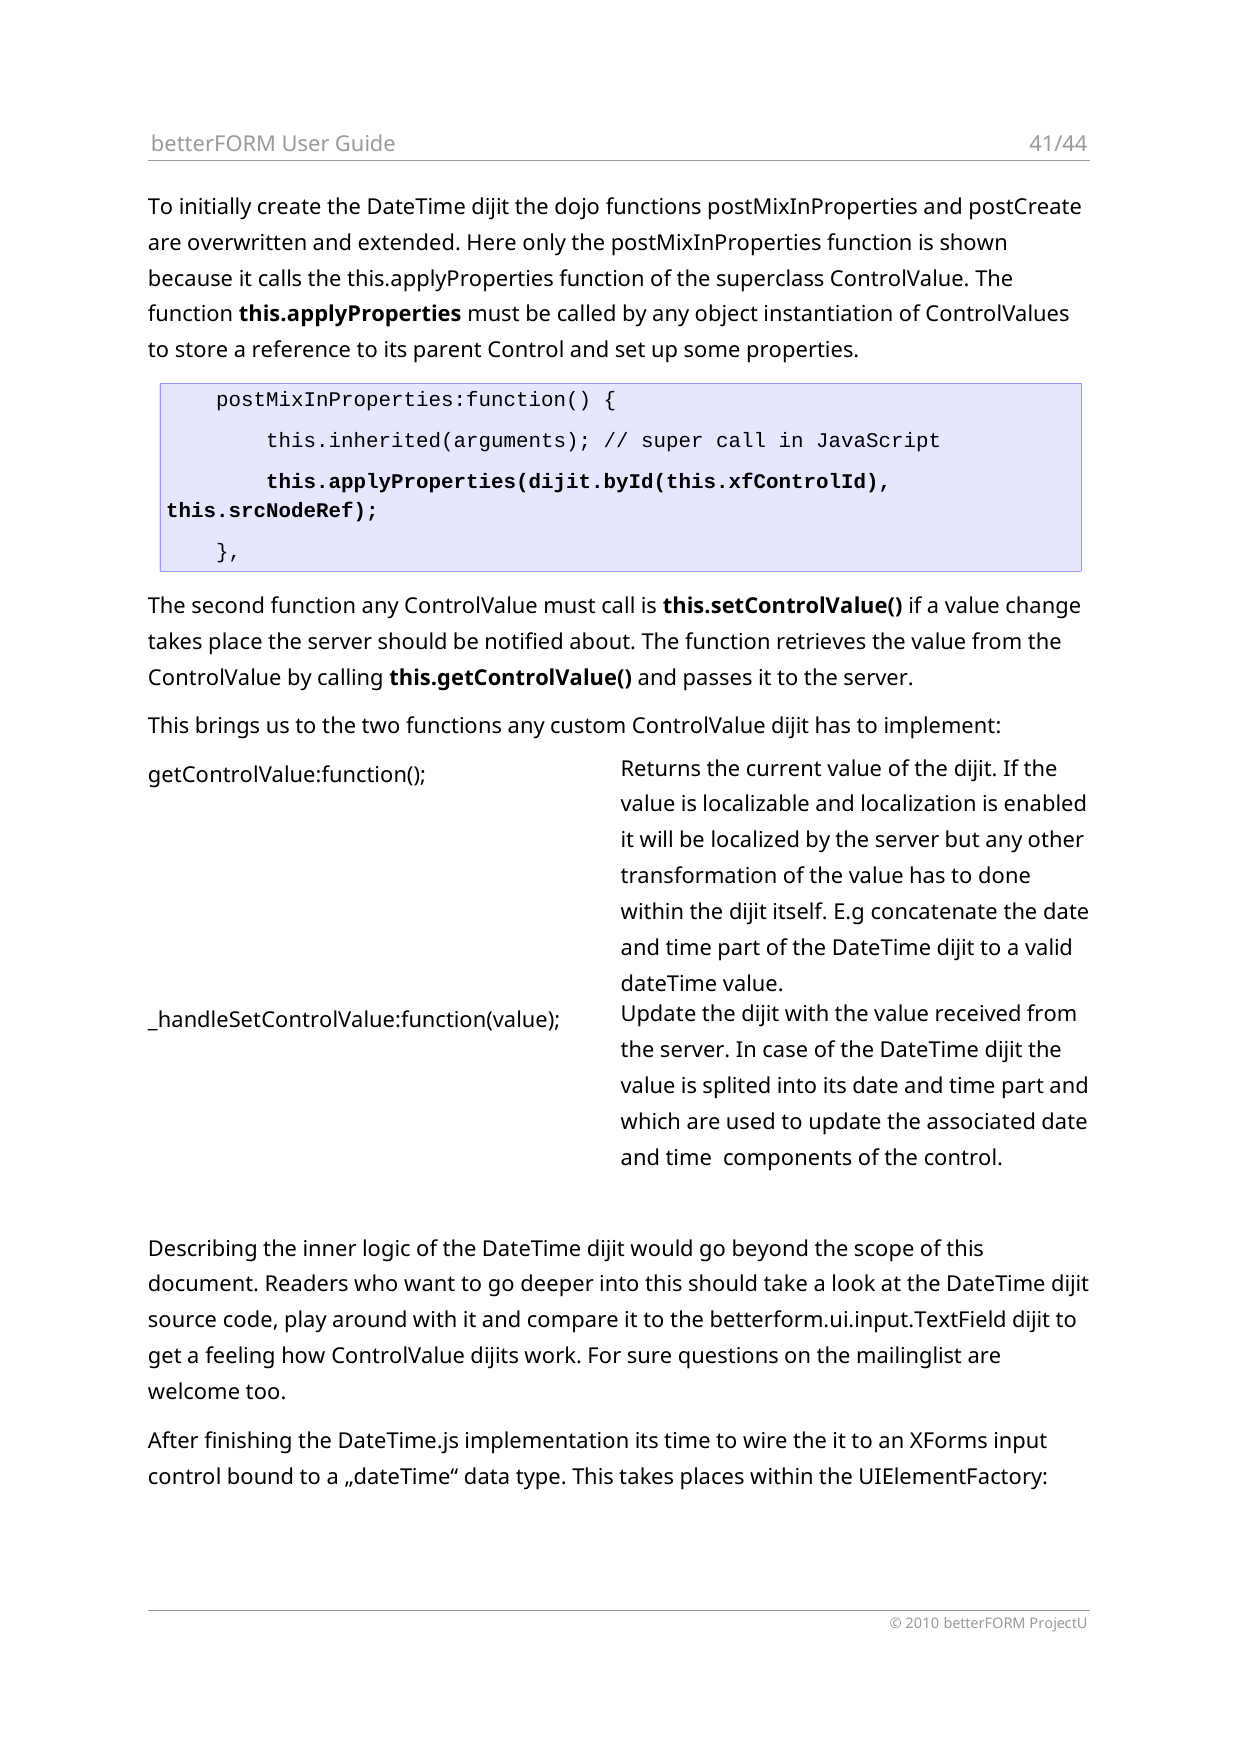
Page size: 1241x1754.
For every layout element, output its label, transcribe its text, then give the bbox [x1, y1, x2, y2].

table_header getControlValue:function(); [148, 753, 620, 998]
text After finishing the DateTime.js implementation its time to wire the it to an XForms input control bound to a „dateTime“ data type. This takes places within the UIElementFactory: [148, 1424, 1090, 1491]
table_header Returns the current value of the dijit. If the value is localizable and localization is enabled it will be localized by the server but any other transformation of the value has to done within the dijit itself. E.g concatenate the date and time part of the DateTime dijit to a valid dateTime value. [620, 753, 1093, 998]
text postMixInProperties:function() { [161, 384, 1081, 413]
text }, [161, 535, 1081, 571]
table_cell _handleSetControlValue:function(value); [148, 998, 620, 1172]
text This brings us to the two functions any custom ControlValue dijit has to implement: [148, 710, 1090, 740]
text The second function any ControlValue must call is this.setControlValue() if a value change takes place the server should be notified about. The function retrieves the value from the ControlValue by calling this.getControlValue() and passes it to the server. [148, 590, 1090, 692]
text this.applyProperties(dijit.byId(this.xfControlId), this.srcNodeRef); [161, 465, 1081, 524]
text To initially create the DateTime dijit the dojo functions postMixInProperties and postCreate are overwritten and extended. Here only the postMixInProperties function is shown because it calls the this.applyProperties function of the superclass ControlValue. The function this.applyProperties must be called by any object instantiation of ControlValues to store a reference to its parent Control and set up some properties. [148, 191, 1090, 364]
table_cell Update the dijit with the value received from the server. In case of the DateTime dijit the value is splited into its date and time part and which are used to update the associated date and time components of the control. [620, 998, 1093, 1172]
text this.inherited(arguments); // super call in JavaScript [161, 424, 1081, 454]
text Describing the inner logic of the DateTime dijit would go beyond the scope of this document. Readers who want to go deeper into this should take a look at the DateTime dijit source code, play around with it and compare it to the betterform.ui.input.TextField dijit to get a feeling how ControlValue dijits work. For sure questions on the mailinglist are welcome too. [148, 1232, 1090, 1406]
